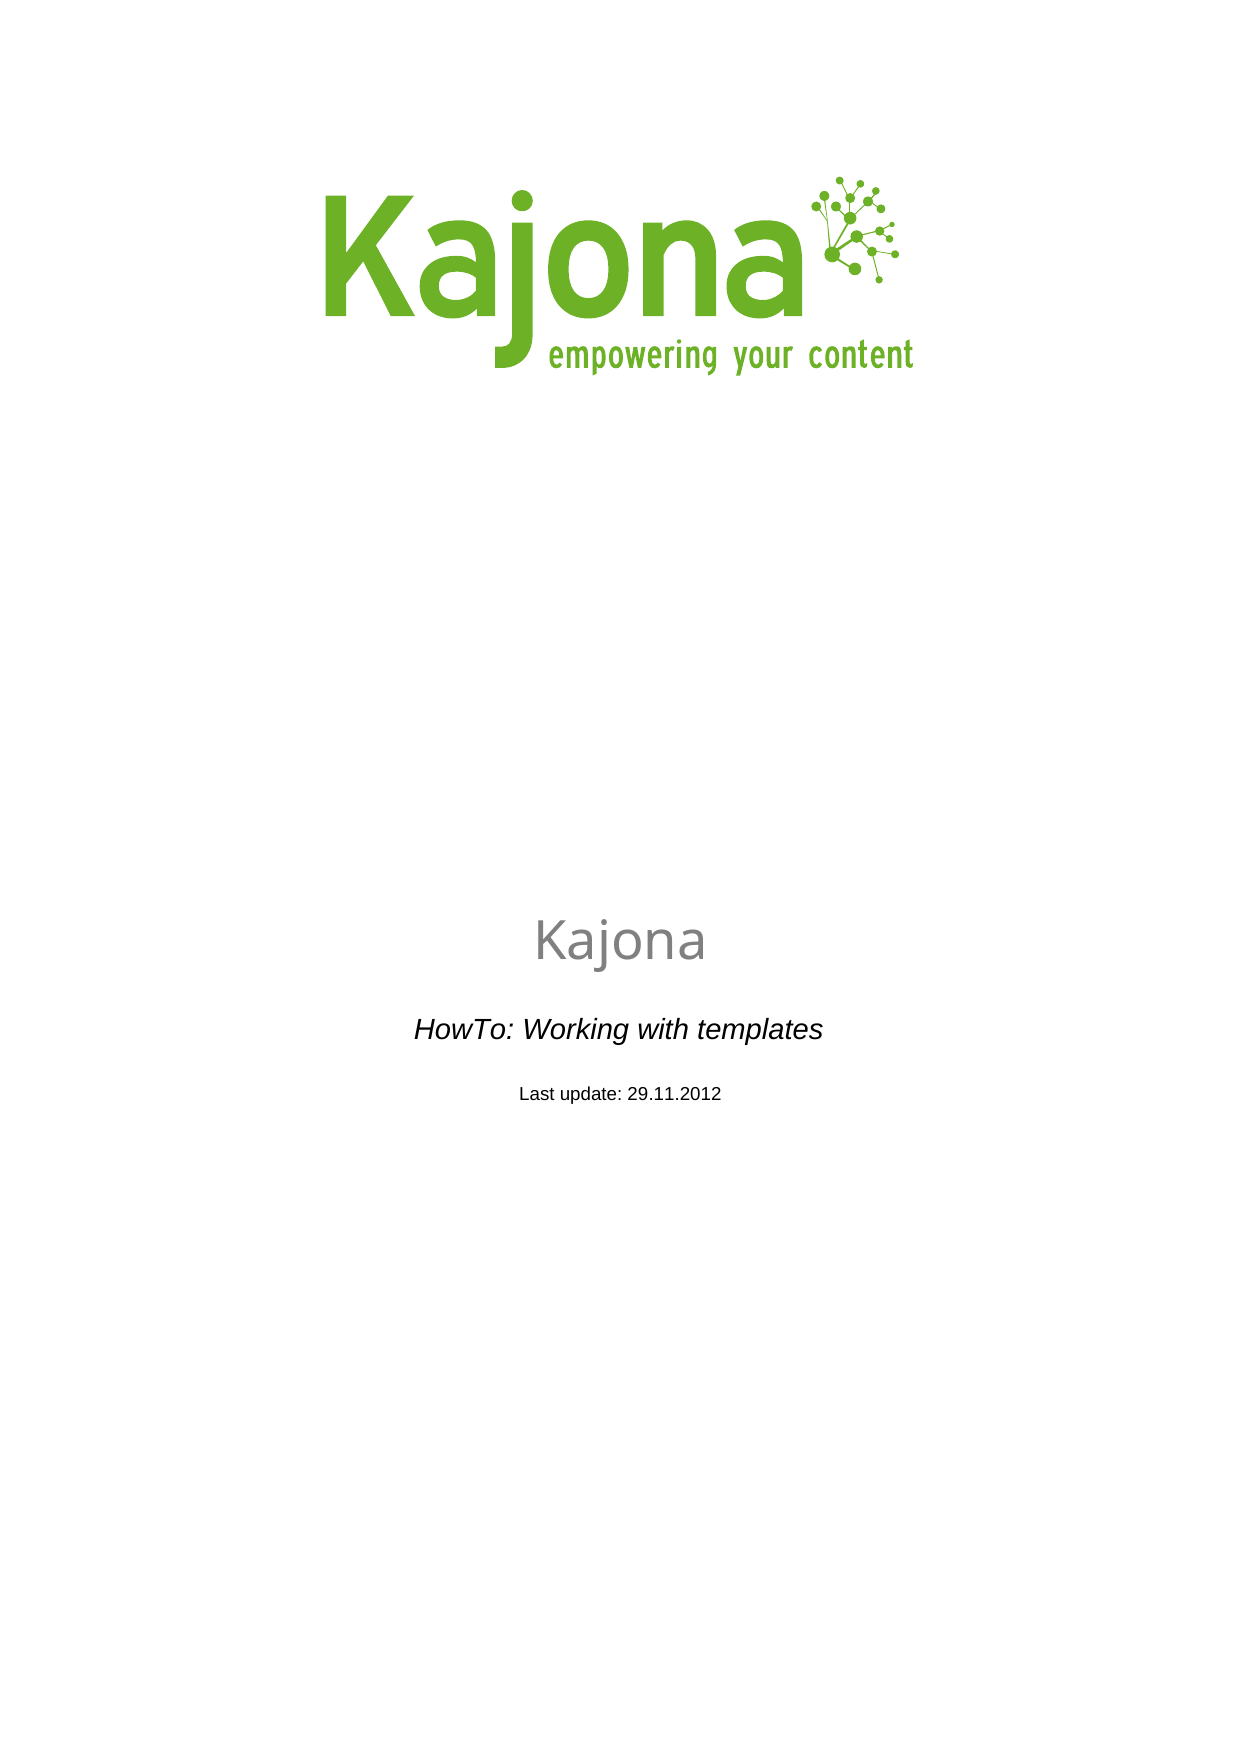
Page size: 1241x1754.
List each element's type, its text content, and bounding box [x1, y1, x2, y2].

subtitle HowTo: Working with templates [118, 1013, 1122, 1045]
subtitle Last update: 29.11.2012 [118, 1083, 1122, 1104]
title Kajona [118, 902, 1122, 975]
